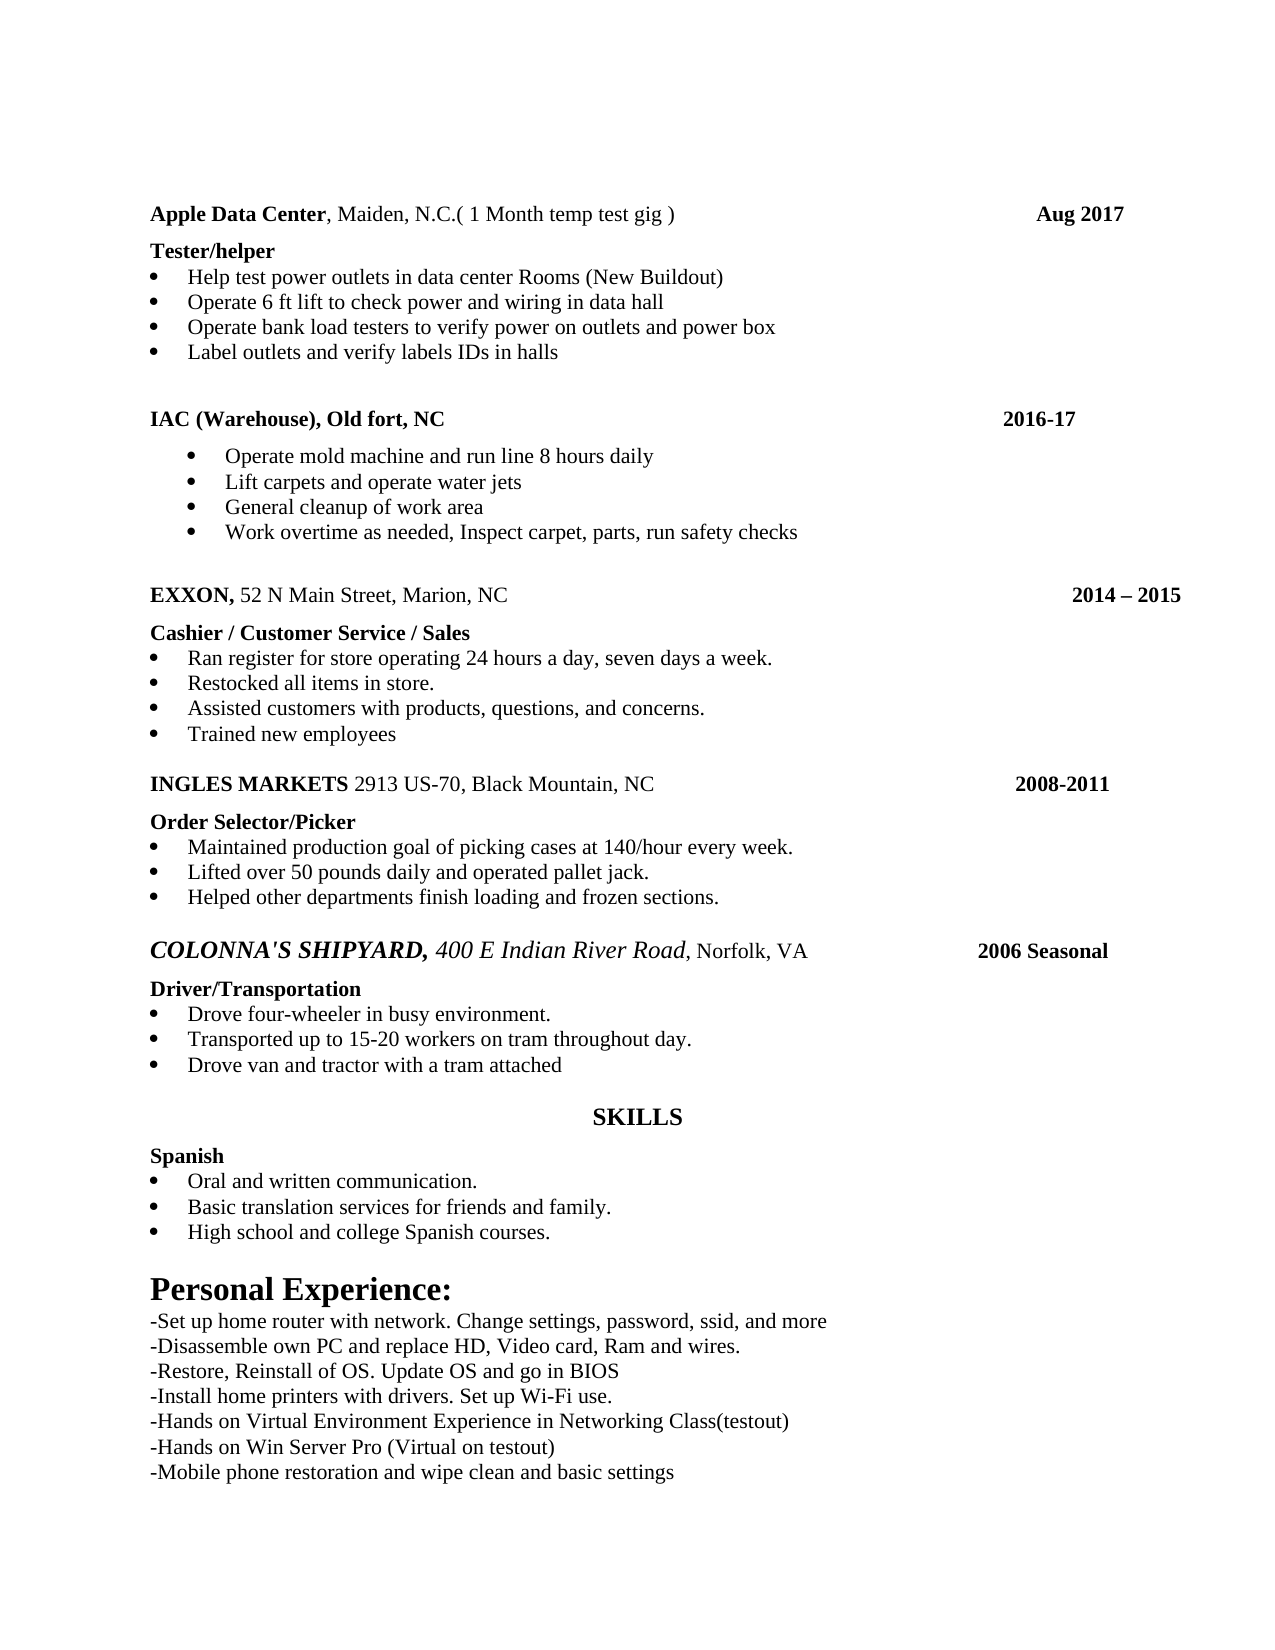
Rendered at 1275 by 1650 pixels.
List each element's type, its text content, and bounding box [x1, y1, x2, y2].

list High school and college Spanish courses. [150, 1219, 1125, 1244]
text Tester/helper [150, 238, 1125, 264]
text -Hands on Win Server Pro (Virtual on testout) [150, 1434, 1125, 1459]
list Operate 6 ft lift to check power and wiring in data hall [150, 289, 1125, 314]
text -Restore, Reinstall of OS. Update OS and go in BIOS [150, 1358, 1125, 1383]
text -Disassemble own PC and replace HD, Video card, Ram and wires. [150, 1333, 1125, 1358]
list Drove four-wheeler in busy environment. [150, 1001, 1125, 1026]
list Work overtime as needed, Inspect carpet, parts, run safety checks [187, 519, 1125, 544]
text EXXON, 52 N Main Street, Marion, NC 2014 – 2015 [150, 582, 1125, 607]
text Spanish [150, 1143, 1125, 1168]
list Drove van and tractor with a tram attached [150, 1052, 1125, 1077]
list Maintained production goal of picking cases at 140/hour every week. [150, 834, 1125, 859]
list Oral and written communication. [150, 1168, 1125, 1194]
list Lifted over 50 pounds daily and operated pallet jack. [150, 859, 1125, 884]
list Helped other departments finish loading and frozen sections. [150, 884, 1125, 909]
text Apple Data Center, Maiden, N.C.( 1 Month temp test gig ) Aug 2017 [150, 201, 1125, 226]
text -Hands on Virtual Environment Experience in Networking Class(testout) [150, 1408, 1125, 1434]
list Help test power outlets in data center Rooms (New Buildout) [150, 264, 1125, 289]
list Operate bank load testers to verify power on outlets and power box [150, 314, 1125, 339]
text Order Selector/Picker [150, 809, 1125, 834]
list Basic translation services for friends and family. [150, 1194, 1125, 1219]
list Operate mold machine and run line 8 hours daily [187, 443, 1125, 469]
text SKILLS [150, 1102, 1125, 1131]
text -Install home printers with drivers. Set up Wi-Fi use. [150, 1383, 1125, 1408]
text INGLES MARKETS 2913 US-70, Black Mountain, NC 2008-2011 [150, 771, 1125, 796]
text Cashier / Customer Service / Sales [150, 620, 1125, 645]
list General cleanup of work area [187, 494, 1125, 519]
list Assisted customers with products, questions, and concerns. [150, 695, 1125, 721]
text IAC (Warehouse), Old fort, NC 2016-17 [150, 406, 1125, 431]
text COLONNA'S SHIPYARD, 400 E Indian River Road, Norfolk, VA 2006 Seasonal [150, 935, 1125, 963]
list Lift carpets and operate water jets [187, 469, 1125, 494]
list Label outlets and verify labels IDs in halls [150, 339, 1125, 364]
text -Set up home router with network. Change settings, password, ssid, and more [150, 1308, 1125, 1333]
text Driver/Transportation [150, 976, 1125, 1001]
list Restocked all items in store. [150, 670, 1125, 695]
list Ran register for store operating 24 hours a day, seven days a week. [150, 645, 1125, 670]
text -Mobile phone restoration and wipe clean and basic settings [150, 1459, 1125, 1484]
list Transported up to 15-20 workers on tram throughout day. [150, 1026, 1125, 1052]
list Trained new employees [150, 721, 1125, 746]
text Personal Experience: [150, 1269, 1125, 1308]
